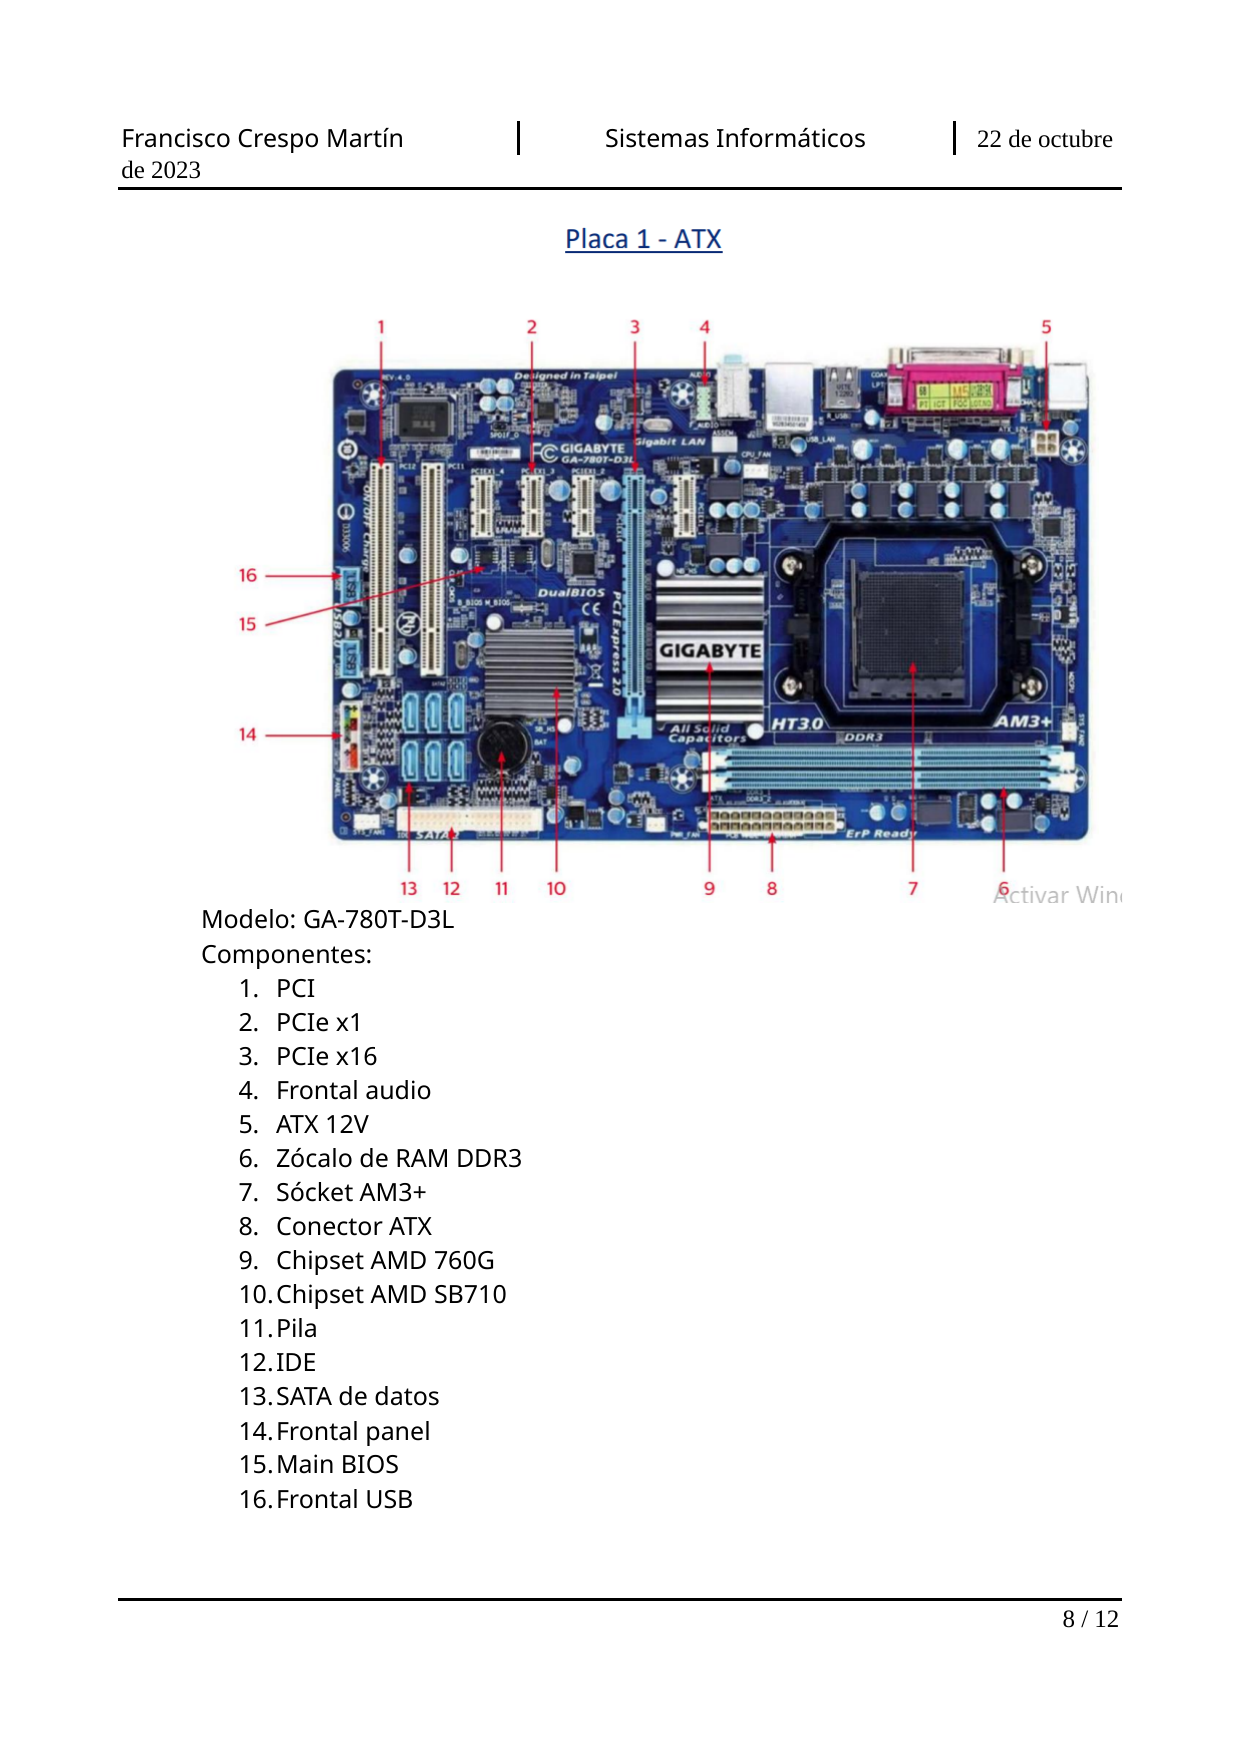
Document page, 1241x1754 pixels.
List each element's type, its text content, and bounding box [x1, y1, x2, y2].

subtitle Conector ATX [238, 1209, 1122, 1243]
subtitle SATA de datos [238, 1379, 1122, 1413]
subtitle Frontal panel [238, 1413, 1122, 1447]
subtitle IDE [238, 1345, 1122, 1379]
subtitle ATX 12V [238, 1107, 1122, 1141]
subtitle Zócalo de RAM DDR3 [238, 1141, 1122, 1175]
subtitle Pila [238, 1311, 1122, 1345]
subtitle Frontal USB [238, 1481, 1122, 1515]
subtitle PCIe x1 [238, 1004, 1122, 1038]
picture [200, 219, 1123, 903]
subtitle PCIe x16 [238, 1038, 1122, 1072]
subtitle Sócket AM3+ [238, 1175, 1122, 1209]
subtitle Modelo: GA-780T-D3L [201, 903, 1122, 936]
subtitle PCI [238, 970, 1122, 1004]
subtitle Componentes: [201, 936, 1122, 970]
subtitle Frontal audio [238, 1072, 1122, 1107]
subtitle Chipset AMD SB710 [238, 1277, 1122, 1311]
subtitle Chipset AMD 760G [238, 1243, 1122, 1277]
subtitle Main BIOS [238, 1447, 1122, 1481]
